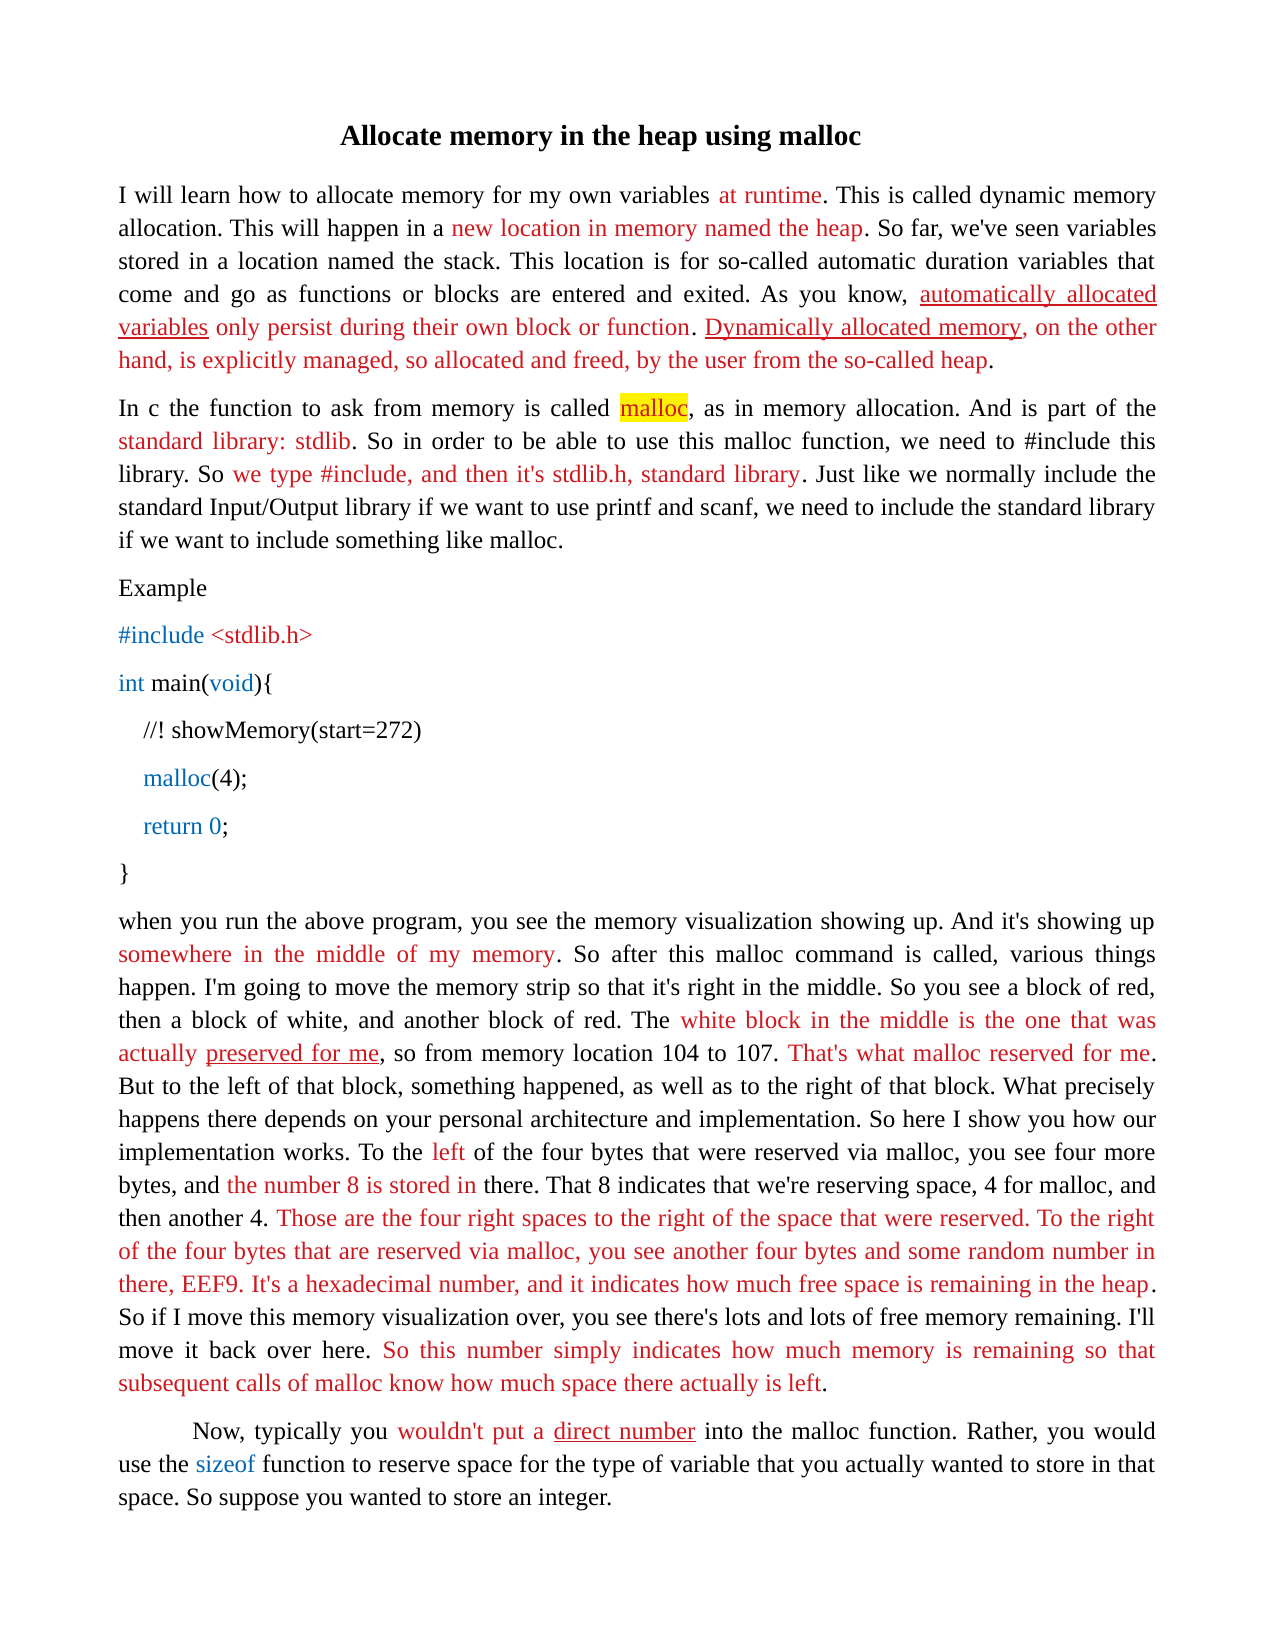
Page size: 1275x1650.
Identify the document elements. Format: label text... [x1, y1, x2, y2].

text #include <stdlib.h> [118, 620, 1157, 649]
text int main(void){ [118, 668, 1157, 697]
text Allocate memory in the heap using malloc [340, 118, 1157, 152]
text return 0; [118, 811, 1157, 839]
text I will learn how to allocate memory for my own variables at runtime. This is called dynamic memory allocation. This will happen in a new location in memory named the heap. So far, we've seen variables stored in a location named the stack. This location is for so-called automatic duration variables that come and go as functions or blocks are entered and exited. As you know, automatically allocated variables only persist during their own block or function. Dynamically allocated memory, on the other hand, is explicitly managed, so allocated and freed, by the user from the so-called heap. [118, 180, 1157, 374]
text In c the function to ask from memory is called malloc, as in memory allocation. And is part of the standard library: stdlib. So in order to be able to use this malloc function, we need to #include this library. So we type #include, and then it's stdlib.h, standard library. Just like we normally include the standard Input/Output library if we want to use printf and scanf, we need to include the standard library if we want to include something like malloc. [118, 393, 1157, 554]
text } [118, 858, 1157, 887]
text Now, typically you wouldn't put a direct number into the malloc function. Rather, you would use the sizeof function to reserve space for the type of variable that you actually wanted to store in that space. So suppose you wanted to store an integer. [118, 1416, 1157, 1511]
text malloc(4); [118, 763, 1157, 792]
text when you run the above program, you see the memory visualization showing up. And it's showing up somewhere in the middle of my memory. So after this malloc command is called, various things happen. I'm going to move the memory strip so that it's right in the middle. So you see a block of red, then a block of white, and another block of red. The white block in the middle is the one that was actually preserved for me, so from memory location 104 to 107. That's what malloc reserved for me. But to the left of that block, something happened, as well as to the right of that block. What precisely happens there depends on your personal architecture and implementation. So here I show you how our implementation works. To the left of the four bytes that were reserved via malloc, you see four more bytes, and the number 8 is stored in there. That 8 indicates that we're reserving space, 4 for malloc, and then another 4. Those are the four right spaces to the right of the space that were reserved. To the right of the four bytes that are reserved via malloc, you see another four bytes and some random number in there, EEF9. It's a hexadecimal number, and it indicates how much free space is remaining in the heap. So if I move this memory visualization over, you see there's lots and lots of free memory remaining. I'll move it back over here. So this number simply indicates how much memory is remaining so that subsequent calls of malloc know how much space there actually is left. [118, 906, 1157, 1397]
text //! showMemory(start=272) [118, 716, 1157, 744]
text Example [118, 573, 1157, 602]
